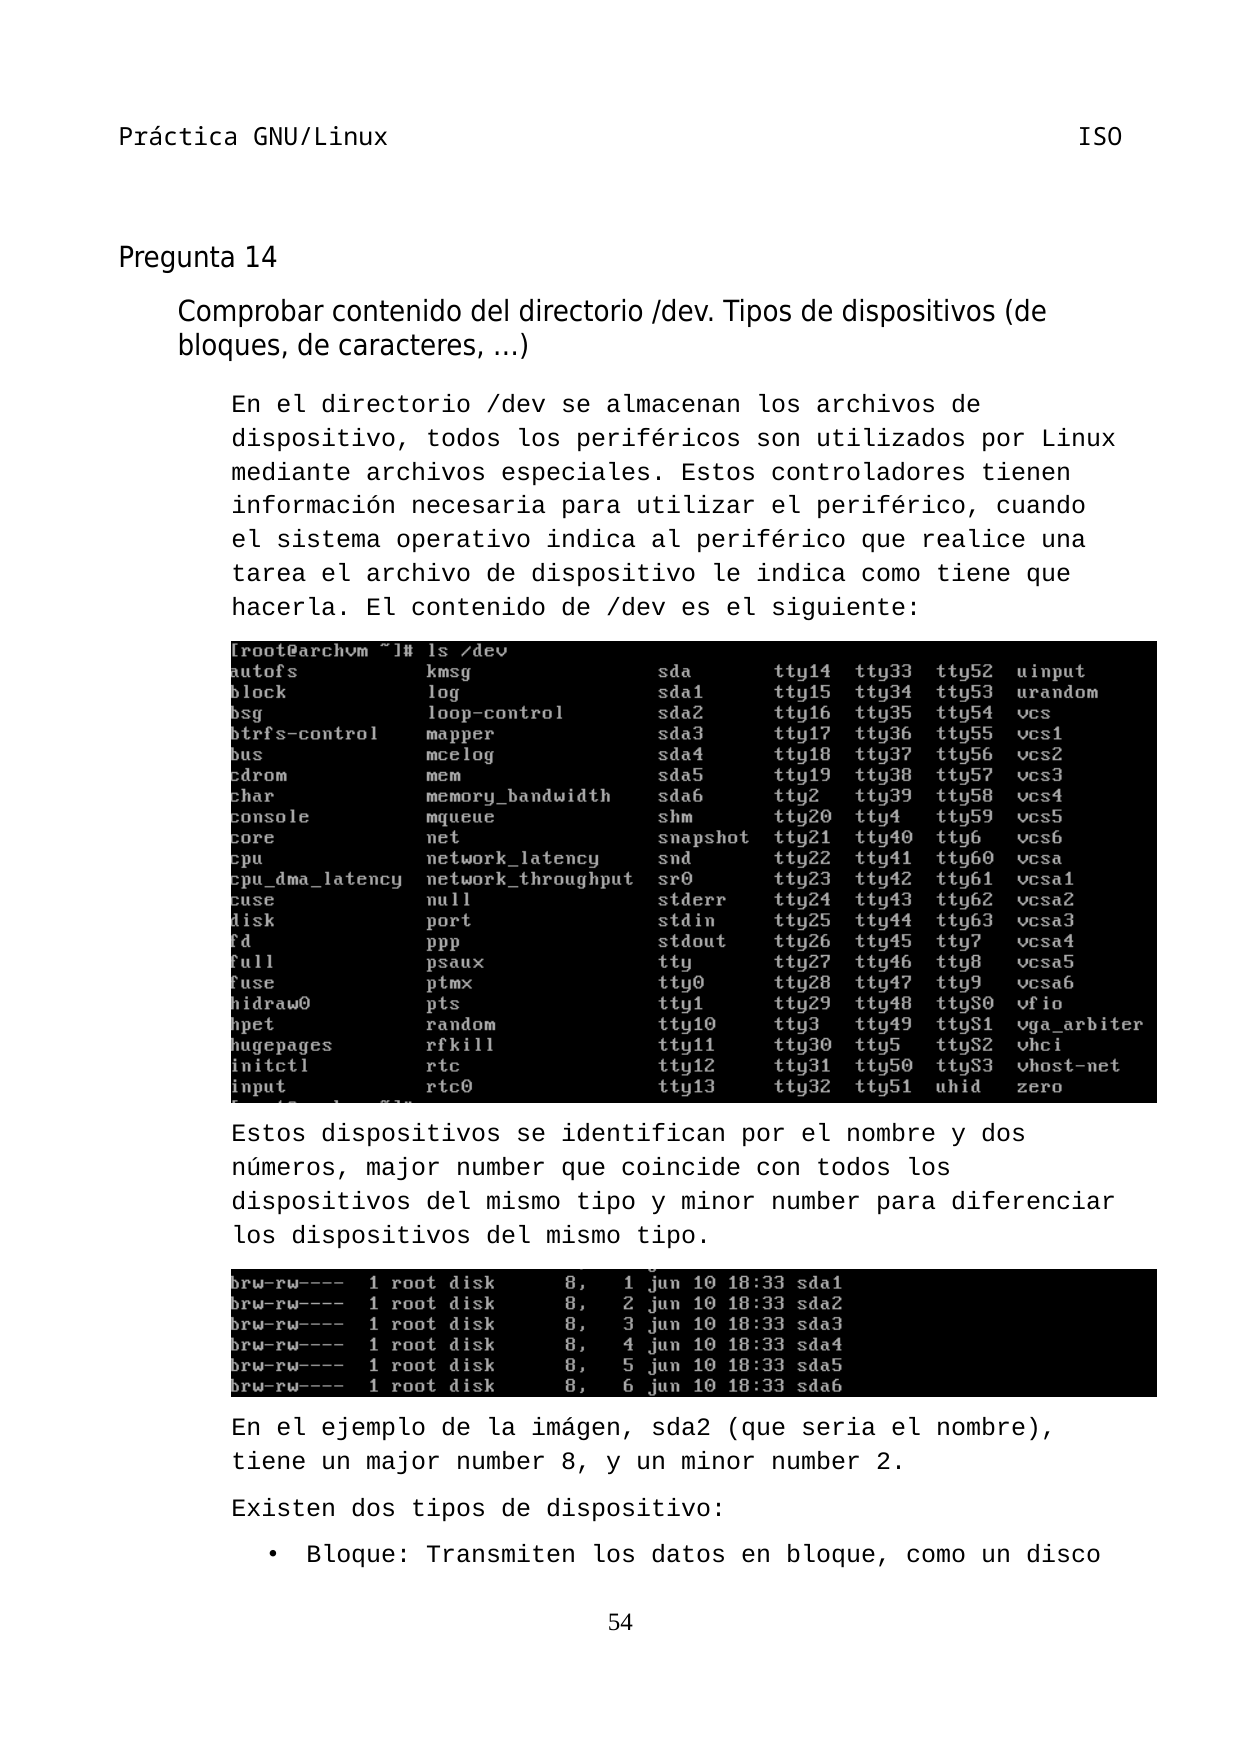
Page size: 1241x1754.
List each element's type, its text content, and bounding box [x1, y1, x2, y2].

text En el directorio /dev se almacenan los archivos de dispositivo, todos los periféricos son utilizados por Linux mediante archivos especiales. Estos controladores tienen información necesaria para utilizar el periférico, cuando el sistema operativo indica al periférico que realice una tarea el archivo de dispositivo le indica como tiene que hacerla. El contenido de /dev es el siguiente: [231, 391, 1122, 623]
picture [231, 641, 1157, 1103]
list Bloque: Transmiten los datos en bloque, como un disco [268, 1542, 1122, 1570]
text Pregunta 14 [118, 241, 1122, 275]
text Existen dos tipos de dispositivo: [231, 1495, 1122, 1524]
text En el ejemplo de la imágen, sda2 (que seria el nombre), tiene un major number 8, y un minor number 2. [231, 1415, 1122, 1477]
text Comprobar contenido del directorio /dev. Tipos de dispositivos (de bloques, de caracteres, …) [177, 294, 1122, 362]
picture [231, 1269, 1157, 1397]
text Estos dispositivos se identifican por el nombre y dos números, major number que coincide con todos los dispositivos del mismo tipo y minor number para diferenciar los dispositivos del mismo tipo. [231, 1121, 1122, 1251]
